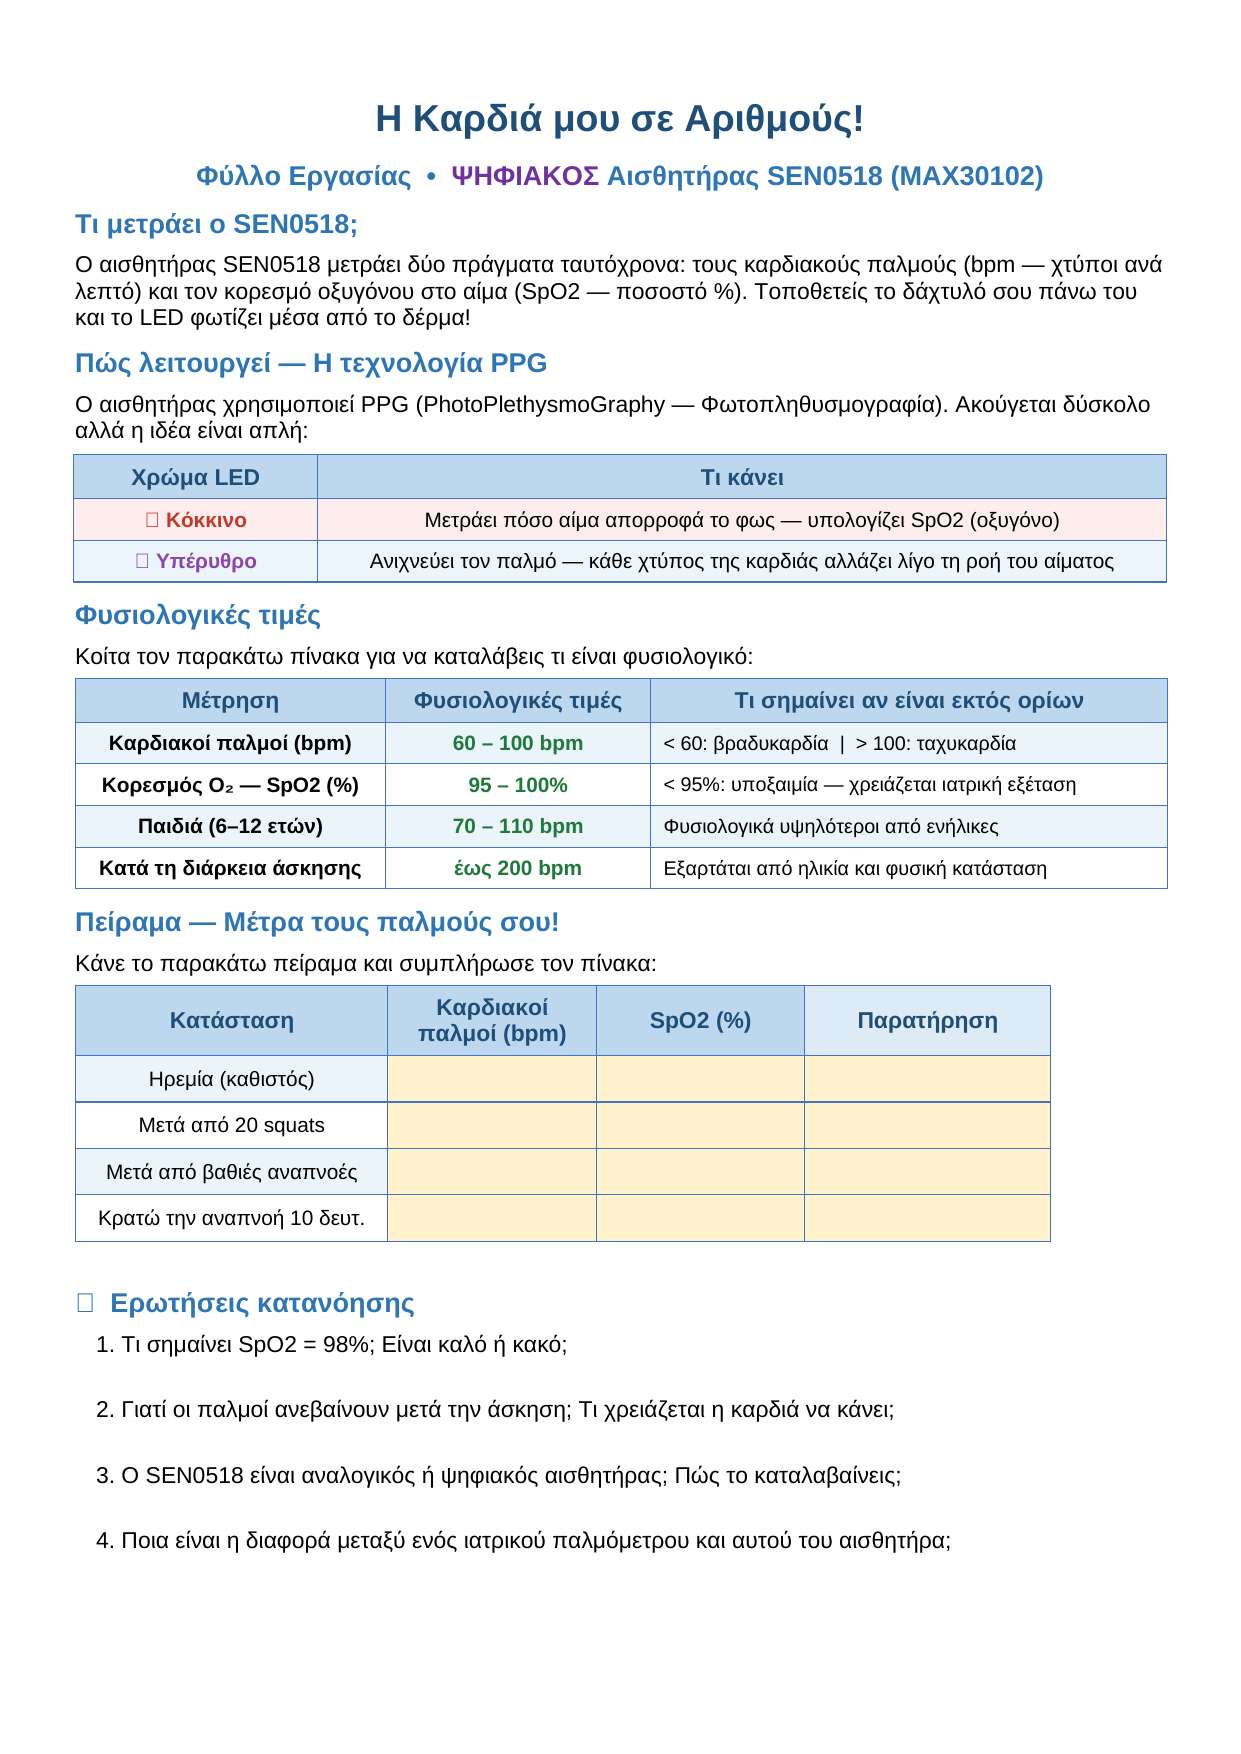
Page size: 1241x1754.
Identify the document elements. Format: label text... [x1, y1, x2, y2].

table_cell [805, 1195, 1050, 1241]
table_cell 70 – 110 bpm [386, 806, 650, 847]
text Κάνε το παρακάτω πείραμα και συμπλήρωσε τον πίνακα: [75, 950, 1165, 976]
table_cell [388, 1149, 596, 1194]
subtitle Πώς λειτουργεί — Η τεχνολογία PPG [75, 347, 1165, 378]
table_cell Ανιχνεύει τον παλμό — κάθε χτύπος της καρδιάς αλλάζει λίγο τη ροή του αίματος [318, 541, 1166, 581]
table_cell [388, 1103, 596, 1148]
table_cell Μετά από βαθιές αναπνοές [76, 1149, 387, 1194]
text Ο αισθητήρας χρησιμοποιεί PPG (PhotoPlethysmoGraphy — Φωτοπληθυσμογραφία). Ακούγεται δύσκολο αλλά η ιδέα είναι απλή: [75, 391, 1165, 444]
table_cell [597, 1195, 804, 1241]
subtitle 💡 Ερωτήσεις κατανόησης [75, 1287, 1165, 1318]
text 4. Ποια είναι η διαφορά μεταξύ ενός ιατρικού παλμόμετρου και αυτού του αισθητήρα; [96, 1527, 1165, 1554]
table_header Κατάσταση [76, 986, 387, 1055]
table_cell Μετά από 20 squats [76, 1103, 387, 1148]
table_header Παρατήρηση [805, 986, 1050, 1055]
table_header Τι κάνει [318, 455, 1166, 498]
table_cell 💡 Υπέρυθρο [74, 541, 317, 581]
table_cell [805, 1056, 1050, 1101]
table_cell Εξαρτάται από ηλικία και φυσική κατάσταση [651, 848, 1167, 888]
table_cell Φυσιολογικά υψηλότεροι από ενήλικες [651, 806, 1167, 847]
table_cell Μετράει πόσο αίμα απορροφά το φως — υπολογίζει SpO2 (οξυγόνο) [318, 499, 1166, 540]
table_header Καρδιακοί παλμοί (bpm) [388, 986, 596, 1055]
table_cell < 60: βραδυκαρδία | > 100: ταχυκαρδία [651, 723, 1167, 763]
table_header Μέτρηση [76, 679, 385, 722]
table_cell [805, 1103, 1050, 1148]
table_header Φυσιολογικές τιμές [386, 679, 650, 722]
text Κοίτα τον παρακάτω πίνακα για να καταλάβεις τι είναι φυσιολογικό: [75, 643, 1165, 669]
subtitle Τι μετράει ο SEN0518; [75, 208, 1165, 239]
text Ο αισθητήρας SEN0518 μετράει δύο πράγματα ταυτόχρονα: τους καρδιακούς παλμούς (bpm — χτύποι ανά λεπτό) και τον κορεσμό οξυγόνου στο αίμα (SpO2 — ποσοστό %). Τοποθετείς το δάχτυλό σου πάνω του και το LED φωτίζει μέσα από το δέρμα! [75, 251, 1165, 331]
table_header SpO2 (%) [597, 986, 804, 1055]
table_cell Ηρεμία (καθιστός) [76, 1056, 387, 1101]
table_header Χρώμα LED [74, 455, 317, 498]
table_cell [597, 1149, 804, 1194]
table_cell 95 – 100% [386, 764, 650, 805]
text 3. Ο SEN0518 είναι αναλογικός ή ψηφιακός αισθητήρας; Πώς το καταλαβαίνεις; [96, 1462, 1165, 1488]
text 2. Γιατί οι παλμοί ανεβαίνουν μετά την άσκηση; Τι χρειάζεται η καρδιά να κάνει; [96, 1396, 1165, 1423]
text 1. Τι σημαίνει SpO2 = 98%; Είναι καλό ή κακό; [96, 1331, 1165, 1357]
table_cell Κορεσμός O₂ — SpO2 (%) [76, 764, 385, 805]
table_cell Κατά τη διάρκεια άσκησης [76, 848, 385, 888]
table_cell Κρατώ την αναπνοή 10 δευτ. [76, 1195, 387, 1241]
table_header Τι σημαίνει αν είναι εκτός ορίων [651, 679, 1167, 722]
table_cell [805, 1149, 1050, 1194]
table_cell [388, 1195, 596, 1241]
subtitle Η Καρδιά μου σε Αριθμούς! [75, 96, 1165, 139]
table_cell < 95%: υποξαιμία — χρειάζεται ιατρική εξέταση [651, 764, 1167, 805]
table_cell 🔴 Κόκκινο [74, 499, 317, 540]
table_cell [597, 1056, 804, 1101]
table_cell [388, 1056, 596, 1101]
table_cell Καρδιακοί παλμοί (bpm) [76, 723, 385, 763]
subtitle Φυσιολογικές τιμές [75, 599, 1165, 630]
table_cell [597, 1103, 804, 1148]
table_cell 60 – 100 bpm [386, 723, 650, 763]
subtitle Φύλλο Εργασίας • ΨΗΦΙΑΚΟΣ Αισθητήρας SEN0518 (MAX30102) [75, 160, 1165, 191]
table_cell Παιδιά (6–12 ετών) [76, 806, 385, 847]
subtitle Πείραμα — Μέτρα τους παλμούς σου! [75, 906, 1165, 937]
table_cell έως 200 bpm [386, 848, 650, 888]
